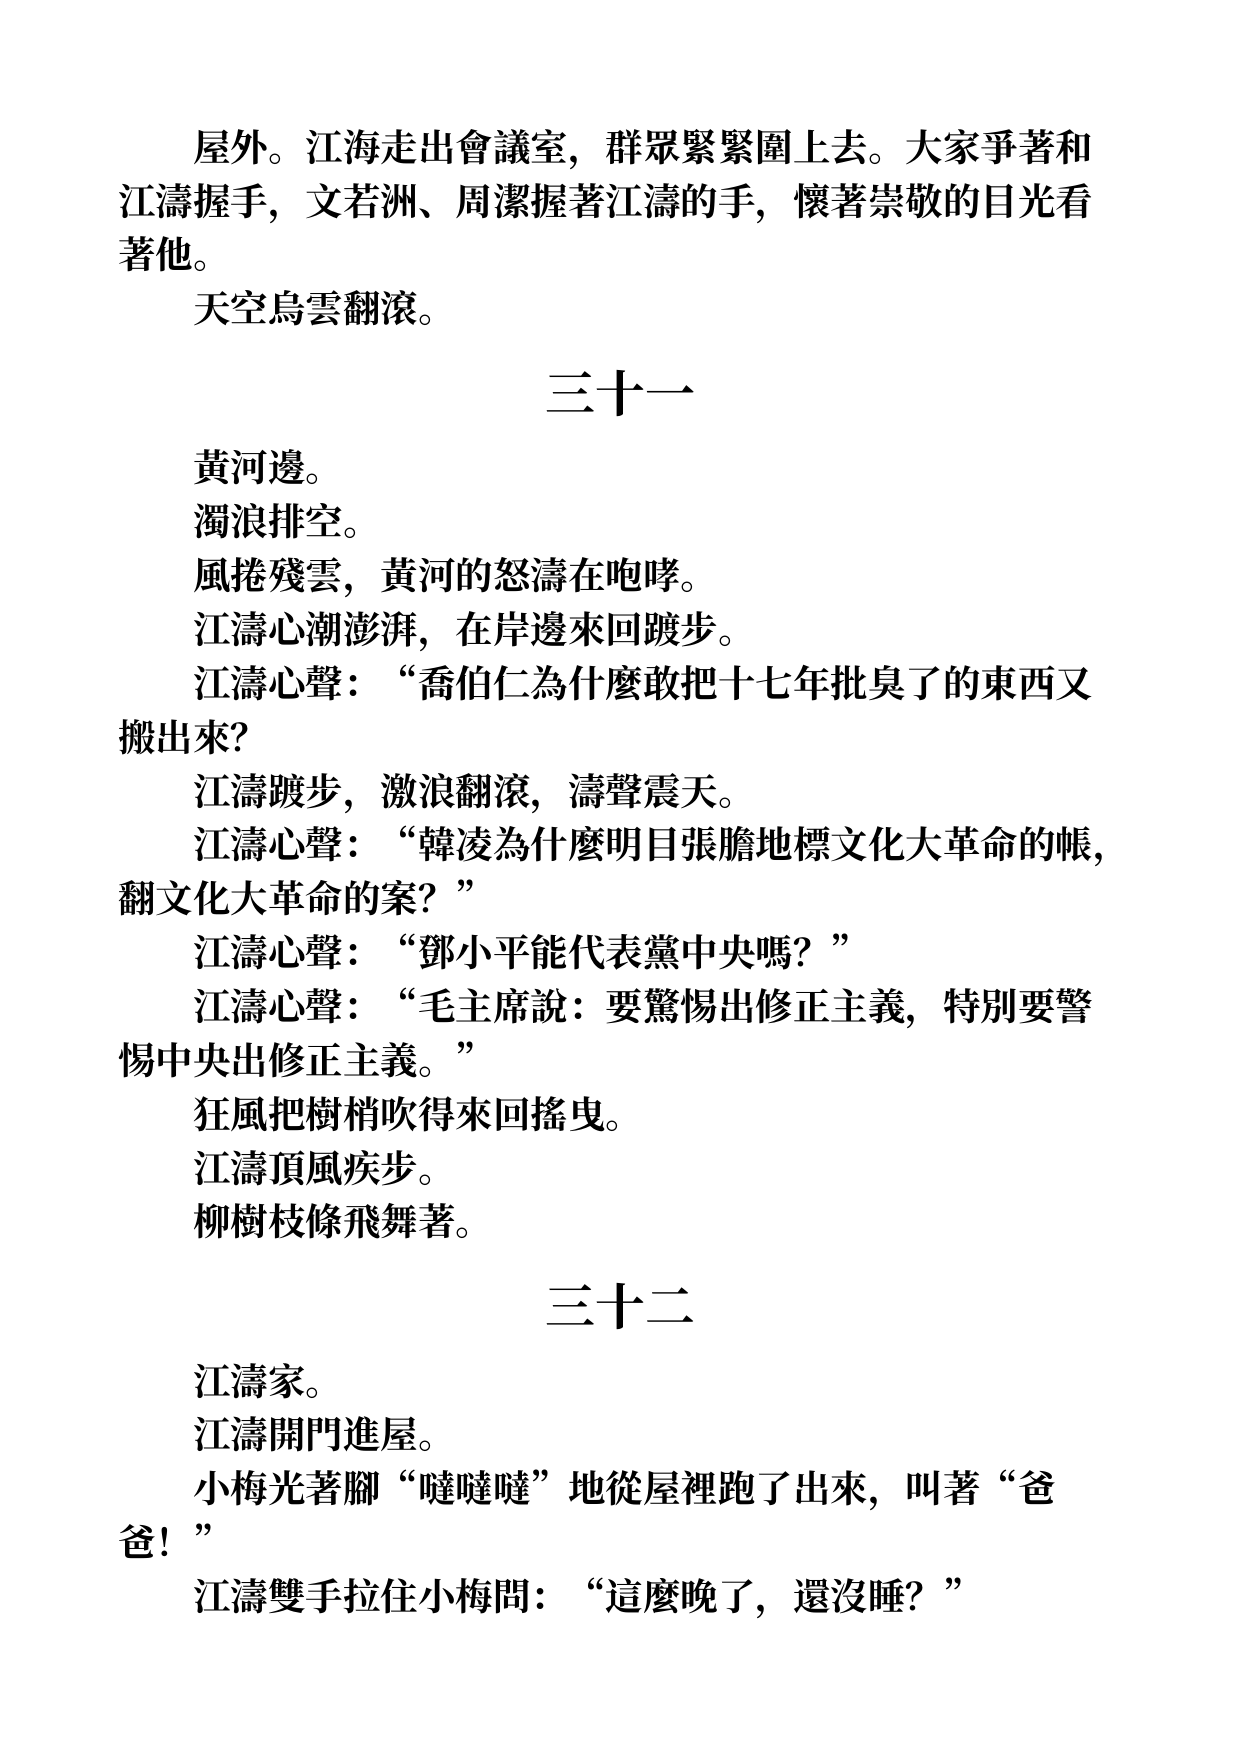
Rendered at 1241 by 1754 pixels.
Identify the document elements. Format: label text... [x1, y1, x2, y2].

text 小梅光著腳“噠噠噠”地從屋裡跑了出來，叫著“爸爸！” [118, 1459, 1122, 1567]
text 江濤家。 [118, 1352, 1122, 1406]
text 江濤心潮澎湃，在岸邊來回踱步。 [118, 600, 1122, 654]
text 江濤開門進屋。 [118, 1406, 1122, 1459]
text 濁浪排空。 [118, 493, 1122, 546]
text 江濤雙手拉住小梅問：“這麼晚了，還沒睡？” [118, 1567, 1122, 1621]
text 風捲殘雲，黃河的怒濤在咆哮。 [118, 546, 1122, 600]
text 天空烏雲翻滾。 [118, 280, 1122, 333]
text 柳樹枝條飛舞著。 [118, 1193, 1122, 1247]
text 江濤心聲：“毛主席說：要驚惕出修正主義，特別要警惕中央出修正主義。” [118, 977, 1122, 1085]
text 屋外。江海走出會議室，群眾緊緊圍上去。大家爭著和江濤握手，文若洲、周潔握著江濤的手，懷著崇敬的目光看著他。 [118, 118, 1122, 280]
subtitle 三十一 [118, 354, 1122, 426]
subtitle 三十二 [118, 1267, 1122, 1339]
text 江濤心聲：“鄧小平能代表黨中央嗎？” [118, 923, 1122, 977]
text 江濤踱步，激浪翻滾，濤聲震天。 [118, 762, 1122, 816]
text 江濤心聲：“喬伯仁為什麼敢把十七年批臭了的東西又搬出來？ [118, 654, 1122, 762]
text 狂風把樹梢吹得來回搖曳。 [118, 1085, 1122, 1139]
text 江濤頂風疾步。 [118, 1139, 1122, 1193]
text 江濤心聲：“韓凌為什麼明目張膽地標文化大革命的帳，翻文化大革命的案？” [118, 816, 1122, 923]
text 黃河邊。 [118, 439, 1122, 493]
